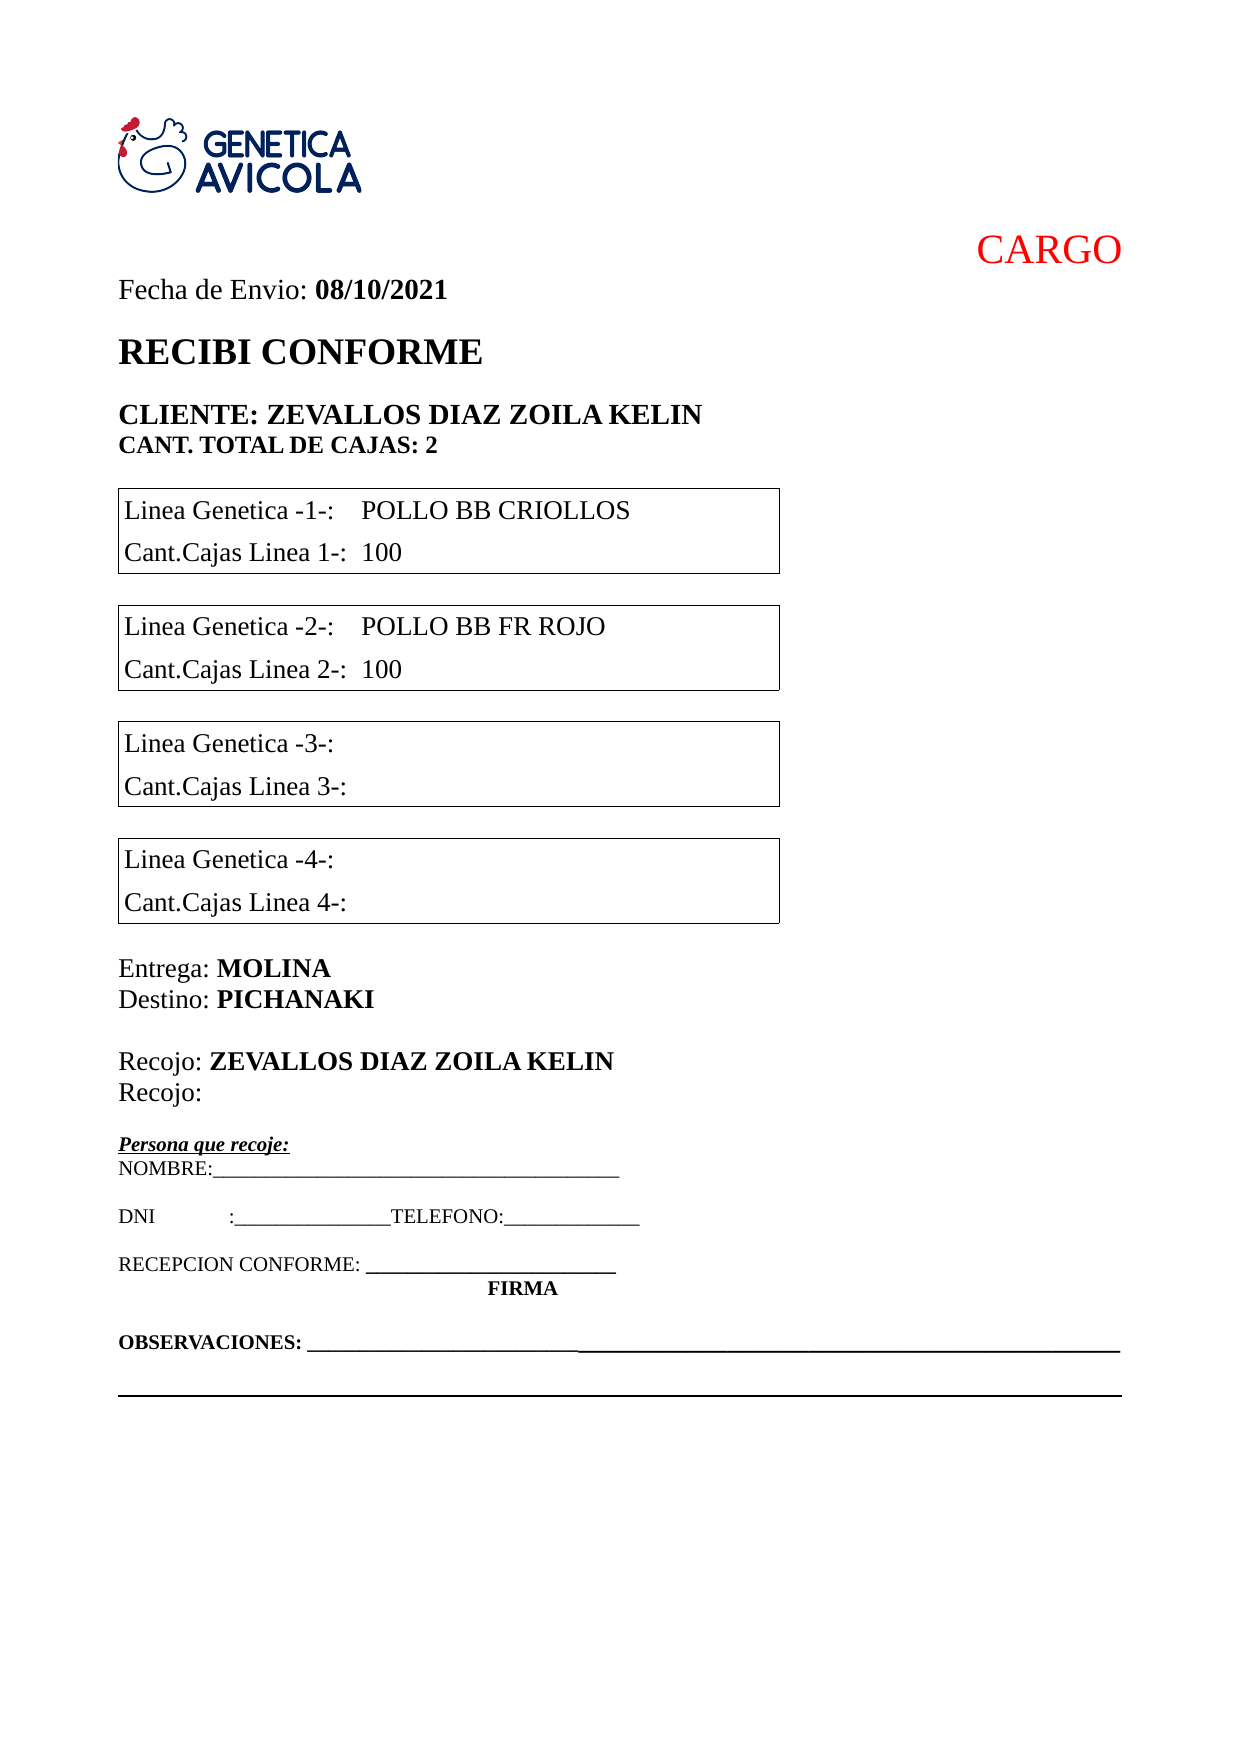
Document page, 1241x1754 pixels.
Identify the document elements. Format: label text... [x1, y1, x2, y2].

table_cell 100 [356, 531, 779, 573]
table_cell [356, 574, 779, 604]
text Recojo: [118, 1076, 1122, 1108]
table_cell [356, 807, 779, 838]
table_cell Linea Genetica -3-: [119, 722, 356, 764]
table_cell [118, 807, 356, 838]
text FIRMA [118, 1276, 1122, 1300]
text Destino: PICHANAKI [118, 983, 1122, 1014]
table_cell [356, 722, 779, 764]
text DNI :_______________TELEFONO:_____________ [118, 1204, 1122, 1228]
table_cell [356, 880, 779, 923]
table_cell [356, 764, 779, 806]
table_header POLLO BB CRIOLLOS [356, 489, 779, 531]
table_cell Cant.Cajas Linea 4-: [119, 880, 356, 923]
text NOMBRE:_______________________________________ [118, 1156, 1122, 1180]
text Recojo: ZEVALLOS DIAZ ZOILA KELIN [118, 1045, 1122, 1076]
table_cell 100 [356, 647, 779, 690]
table_cell Linea Genetica -4-: [119, 839, 356, 880]
table_cell Cant.Cajas Linea 2-: [119, 647, 356, 690]
table_cell [118, 691, 356, 721]
text CARGO [118, 224, 1122, 272]
table_header Linea Genetica -1-: [119, 489, 356, 531]
text OBSERVACIONES: __________________________________________________________________ [118, 1324, 1122, 1355]
text RECEPCION CONFORME: ________________________ [118, 1252, 1122, 1276]
picture [117, 117, 362, 193]
text CLIENTE: ZEVALLOS DIAZ ZOILA KELIN [118, 397, 1122, 431]
table_cell POLLO BB FR ROJO [356, 606, 779, 647]
text Fecha de Envio: 08/10/2021 [118, 272, 1122, 306]
text RECIBI CONFORME [118, 330, 1122, 373]
text CANT. TOTAL DE CAJAS: 2 [118, 431, 1122, 459]
table_cell [118, 574, 356, 604]
table_cell Cant.Cajas Linea 1-: [119, 531, 356, 573]
table_cell Cant.Cajas Linea 3-: [119, 764, 356, 806]
table_cell [356, 839, 779, 880]
table_cell [356, 691, 779, 721]
text Entrega: MOLINA [118, 952, 1122, 983]
text Persona que recoje: [118, 1132, 1122, 1156]
table_cell Linea Genetica -2-: [119, 606, 356, 647]
